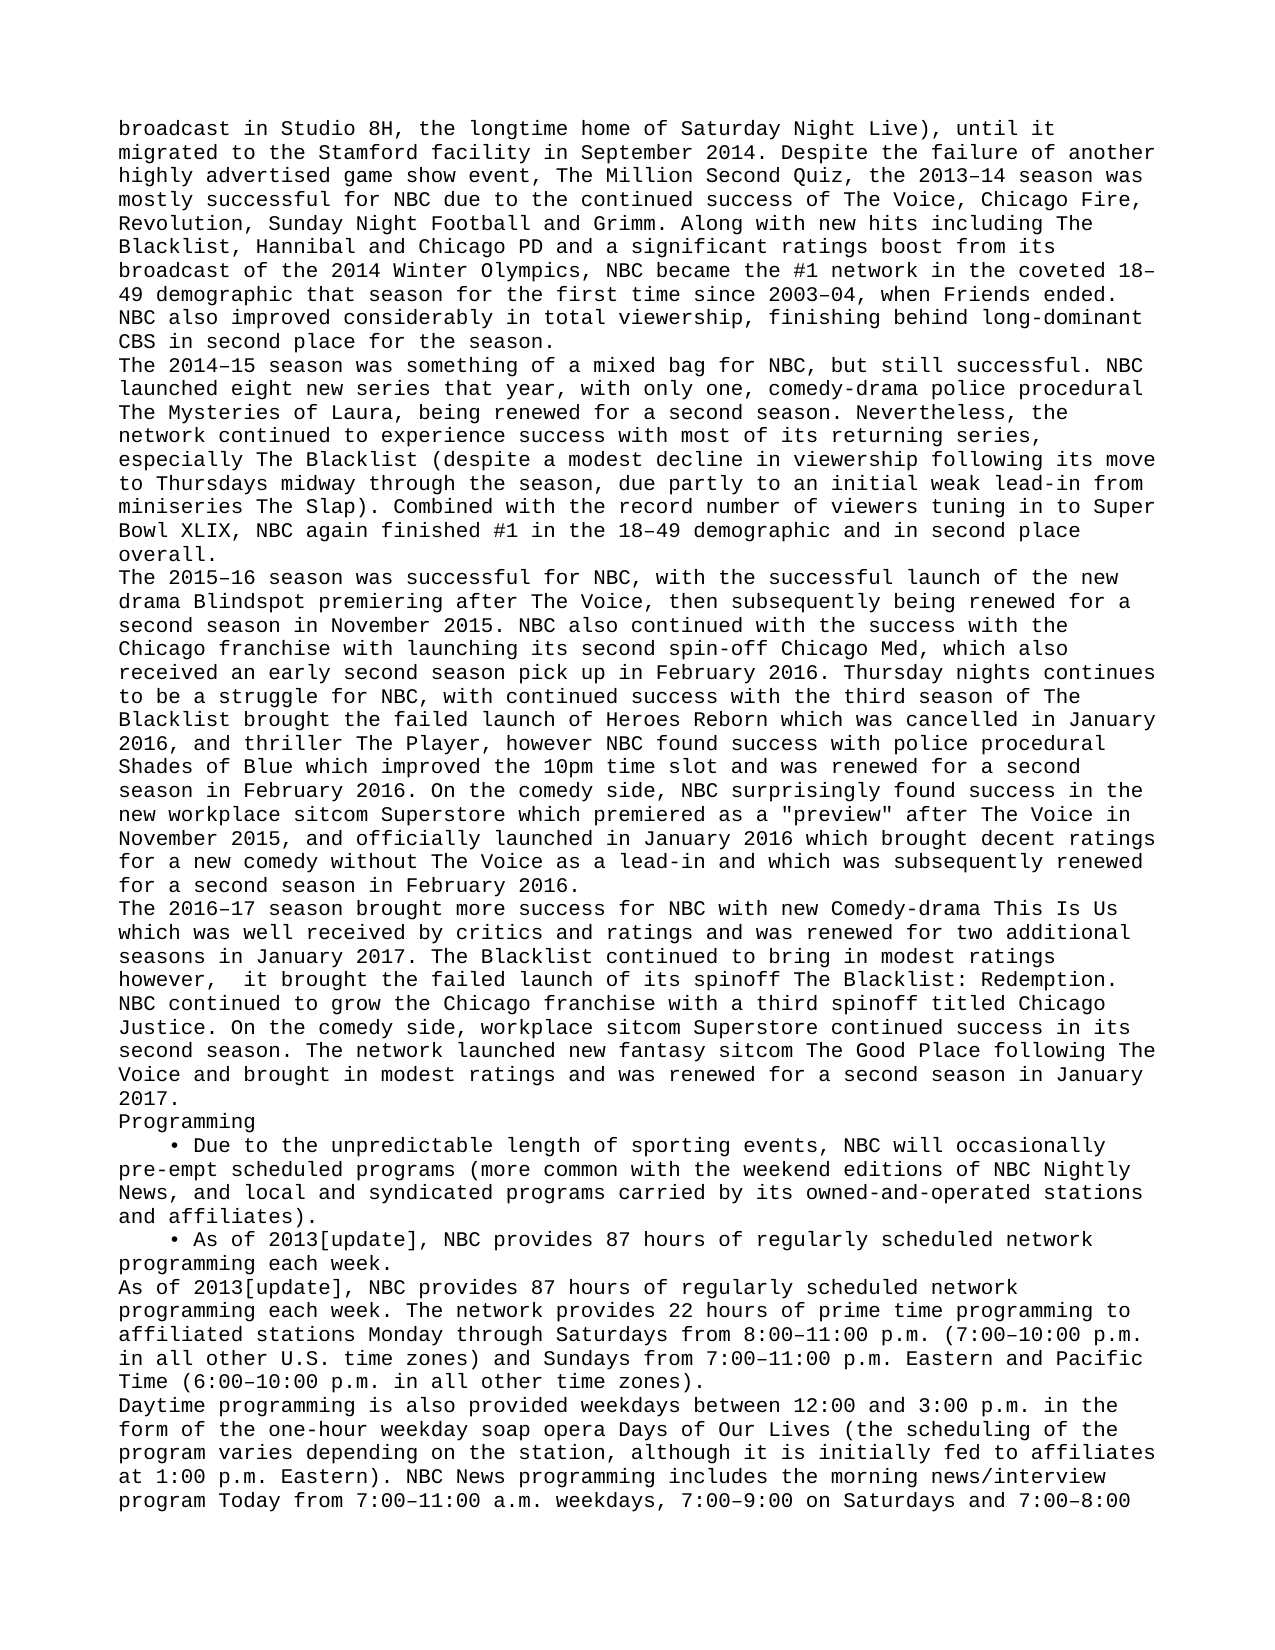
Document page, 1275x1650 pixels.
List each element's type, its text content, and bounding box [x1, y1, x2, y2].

text • As of 2013[update], NBC provides 87 hours of regularly scheduled network programming each week. [118, 1229, 1157, 1277]
text The 2014–15 season was something of a mixed bag for NBC, but still successful. NBC launched eight new series that year, with only one, comedy-drama police procedural The Mysteries of Laura, being renewed for a second season. Nevertheless, the network continued to experience success with most of its returning series, especially The Blacklist (despite a modest decline in viewership following its move to Thursdays midway through the season, due partly to an initial weak lead-in from miniseries The Slap). Combined with the record number of viewers tuning in to Super Bowl XLIX, NBC again finished #1 in the 18–49 demographic and in second place overall. [118, 354, 1157, 567]
text The 2015–16 season was successful for NBC, with the successful launch of the new drama Blindspot premiering after The Voice, then subsequently being renewed for a second season in November 2015. NBC also continued with the success with the Chicago franchise with launching its second spin-off Chicago Med, which also received an early second season pick up in February 2016. Thursday nights continues to be a struggle for NBC, with continued success with the third season of The Blacklist brought the failed launch of Heroes Reborn which was cancelled in January 2016, and thriller The Player, however NBC found success with police procedural Shades of Blue which improved the 10pm time slot and was renewed for a second season in February 2016. On the comedy side, NBC surprisingly found success in the new workplace sitcom Superstore which premiered as a "preview" after The Voice in November 2015, and officially launched in January 2016 which brought decent ratings for a new comedy without The Voice as a lead-in and which was subsequently renewed for a second season in February 2016. [118, 567, 1157, 898]
text broadcast in Studio 8H, the longtime home of Saturday Night Live), until it migrated to the Stamford facility in September 2014. Despite the failure of another highly advertised game show event, The Million Second Quiz, the 2013–14 season was mostly successful for NBC due to the continued success of The Voice, Chicago Fire, Revolution, Sunday Night Football and Grimm. Along with new hits including The Blacklist, Hannibal and Chicago PD and a significant ratings boost from its broadcast of the 2014 Winter Olympics, NBC became the #1 network in the coveted 18–49 demographic that season for the first time since 2003–04, when Friends ended. NBC also improved considerably in total viewership, finishing behind long-dominant CBS in second place for the season. [118, 118, 1157, 354]
text Daytime programming is also provided weekdays between 12:00 and 3:00 p.m. in the form of the one-hour weekday soap opera Days of Our Lives (the scheduling of the program varies depending on the station, although it is initially fed to affiliates at 1:00 p.m. Eastern). NBC News programming includes the morning news/interview program Today from 7:00–11:00 a.m. weekdays, 7:00–9:00 on Saturdays and 7:00–8:00 [118, 1395, 1157, 1513]
text The 2016–17 season brought more success for NBC with new Comedy-drama This Is Us which was well received by critics and ratings and was renewed for two additional seasons in January 2017. The Blacklist continued to bring in modest ratings however, it brought the failed launch of its spinoff The Blacklist: Redemption. NBC continued to grow the Chicago franchise with a third spinoff titled Chicago Justice. On the comedy side, workplace sitcom Superstore continued success in its second season. The network launched new fantasy sitcom The Good Place following The Voice and brought in modest ratings and was renewed for a second season in January 2017. [118, 898, 1157, 1111]
text As of 2013[update], NBC provides 87 hours of regularly scheduled network programming each week. The network provides 22 hours of prime time programming to affiliated stations Monday through Saturdays from 8:00–11:00 p.m. (7:00–10:00 p.m. in all other U.S. time zones) and Sundays from 7:00–11:00 p.m. Eastern and Pacific Time (6:00–10:00 p.m. in all other time zones). [118, 1277, 1157, 1395]
text • Due to the unpredictable length of sporting events, NBC will occasionally pre-empt scheduled programs (more common with the weekend editions of NBC Nightly News, and local and syndicated programs carried by its owned-and-operated stations and affiliates). [118, 1135, 1157, 1229]
text Programming [118, 1111, 1157, 1135]
